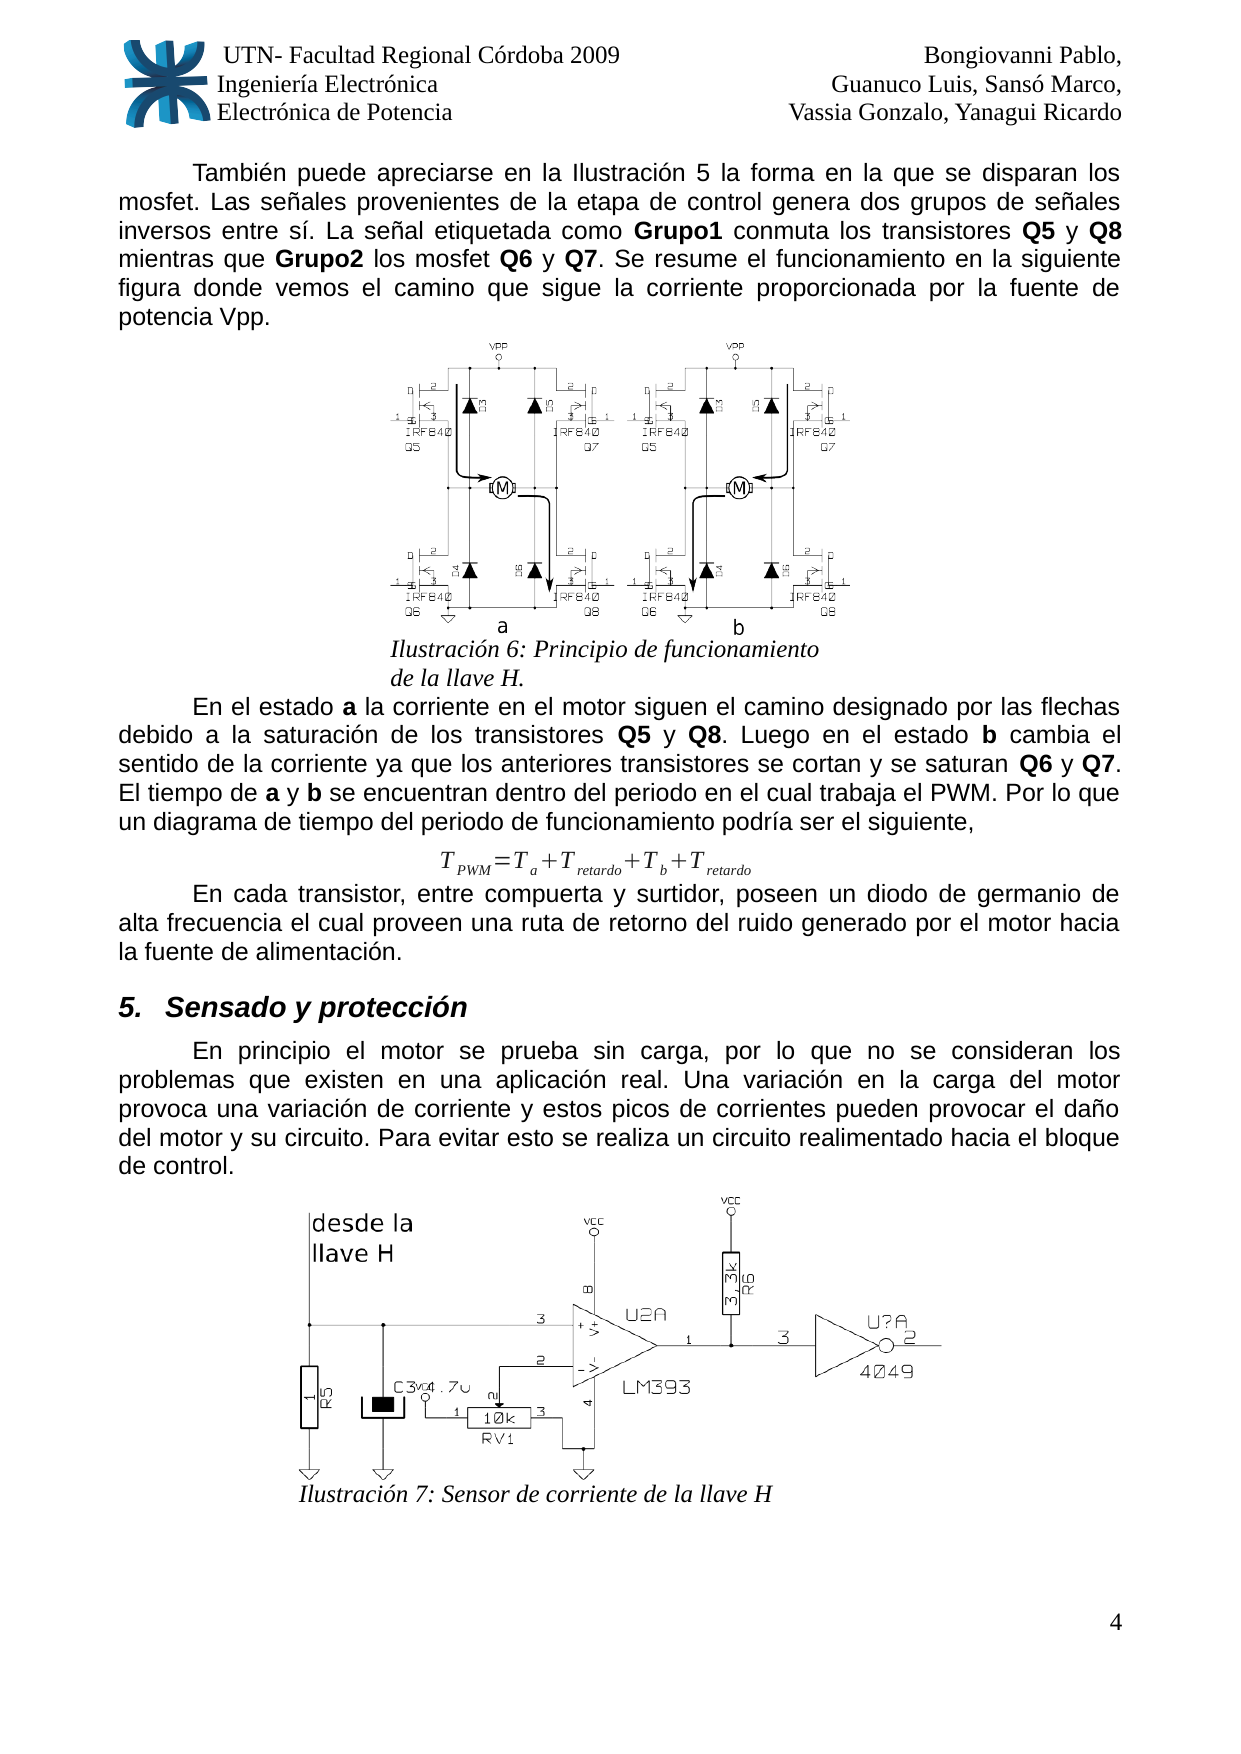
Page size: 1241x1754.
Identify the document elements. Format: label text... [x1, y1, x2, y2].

picture [390, 343, 850, 635]
text En cada transistor, entre compuerta y surtidor, poseen un diodo de germanio de alta frecuencia el cual proveen una ruta de retorno del ruido generado por el motor hacia la fuente de alimentación. [118, 835, 1122, 965]
text También puede apreciarse en la Ilustración 5 la forma en la que se disparan los mosfet. Las señales provenientes de la etapa de control genera dos grupos de señales inversos entre sí. La señal etiquetada como Grupo1 conmuta los transistores Q5 y Q8 mientras que Grupo2 los mosfet Q6 y Q7. Se resume el funcionamiento en la siguiente figura donde vemos el camino que sigue la corriente proporcionada por la fuente de potencia Vpp. [118, 158, 1122, 331]
picture [123, 40, 211, 128]
subtitle Sensado y protección [118, 990, 1122, 1024]
text En el estado a la corriente en el motor siguen el camino designado por las flechas debido a la saturación de los transistores Q5 y Q8. Luego en el estado b cambia el sentido de la corriente ya que los anteriores transistores se cortan y se saturan Q6 y Q7. El tiempo de a y b se encuentran dentro del periodo en el cual trabaja el PWM. Por lo que un diagrama de tiempo del periodo de funcionamiento podría ser el siguiente, [118, 331, 1122, 835]
text En principio el motor se prueba sin carga, por lo que no se consideran los problemas que existen en una aplicación real. Una variación en la carga del motor provoca una variación de corriente y estos picos de corrientes pueden provocar el daño del motor y su circuito. Para evitar esto se realiza un circuito realimentado hacia el bloque de control. [118, 1036, 1122, 1180]
text Ilustración 7: Sensor de corriente de la llave H [298, 1480, 942, 1508]
text Ilustración 6: Principio de funcionamiento de la llave H. [390, 635, 850, 692]
picture [298, 1197, 942, 1480]
